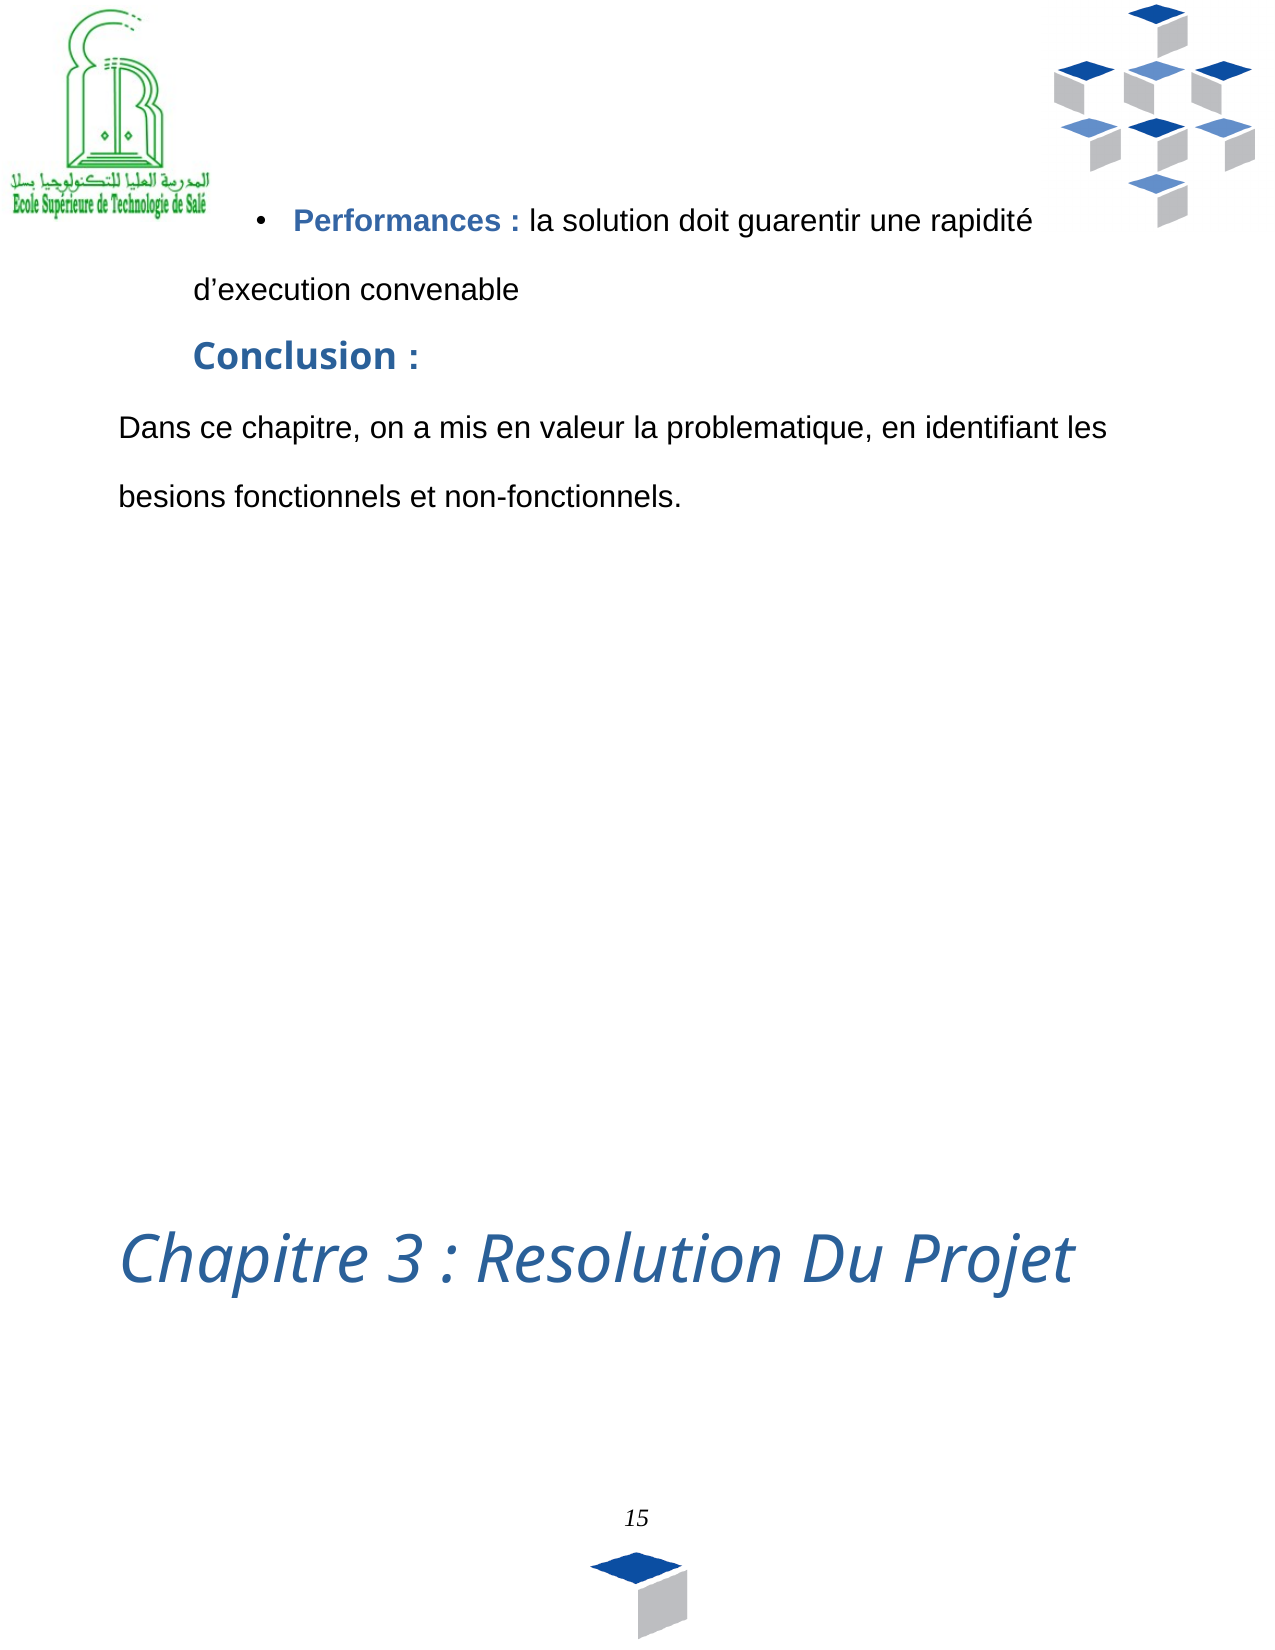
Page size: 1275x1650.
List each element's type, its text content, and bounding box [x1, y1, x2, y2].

picture [577, 1546, 714, 1643]
list Performances : la solution doit guarentir une rapidité d’execution convenable [156, 176, 1157, 314]
text Conclusion : [118, 314, 1157, 383]
text Dans ce chapitre, on a mis en valeur la problematique, en identifiant les besions fonctionnels et non-fonctionnels. [118, 383, 1157, 521]
picture [1, 5, 218, 222]
text Chapitre 3 : Resolution Du Projet [118, 1211, 1157, 1302]
picture [1040, 0, 1275, 232]
